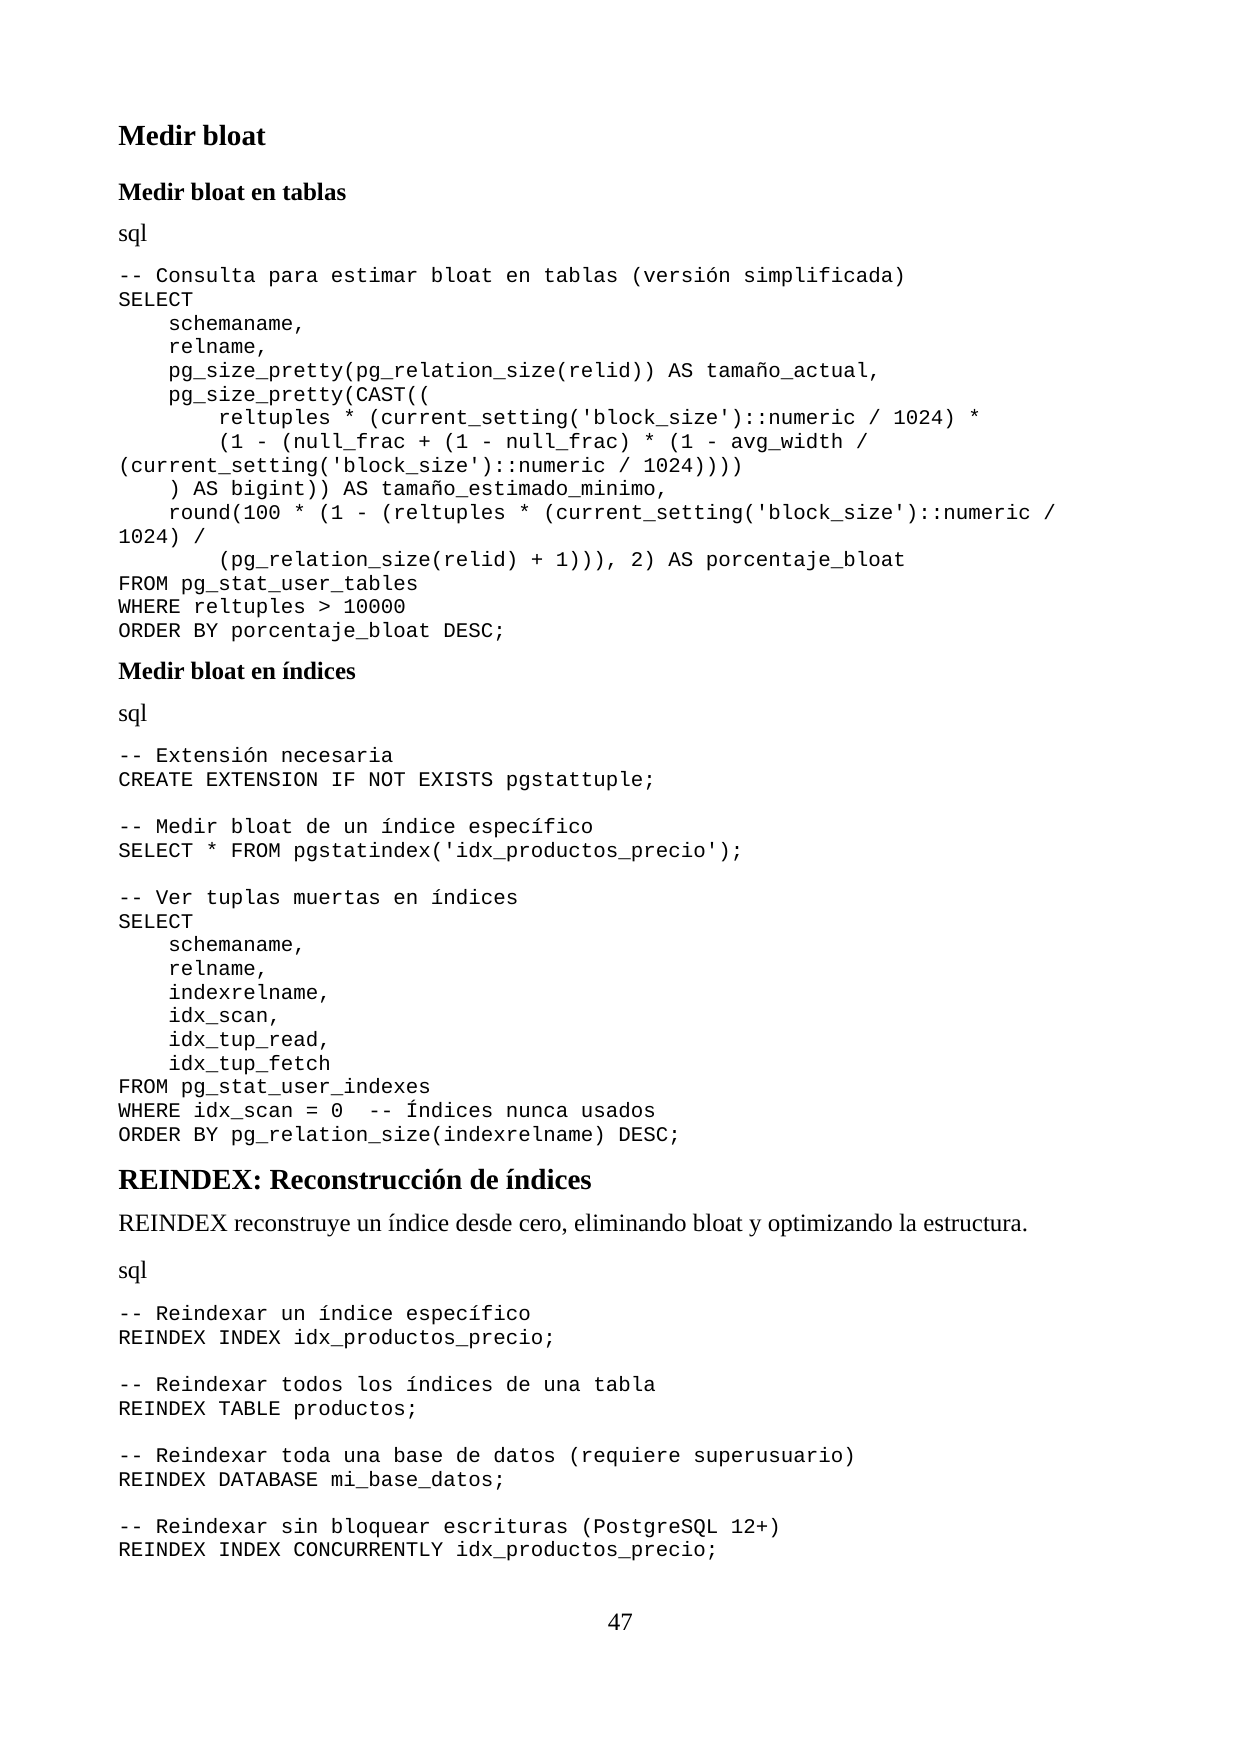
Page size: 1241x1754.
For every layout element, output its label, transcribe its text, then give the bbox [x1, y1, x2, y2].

text WHERE reltuples > 10000 [118, 597, 1122, 620]
text ) AS bigint)) AS tamaño_estimado_minimo, [118, 478, 1122, 502]
text (1 - (null_frac + (1 - null_frac) * (1 - avg_width / (current_setting('block_size')::numeric / 1024)))) [118, 431, 1122, 478]
text schemaname, [118, 313, 1122, 336]
text idx_scan, [118, 1005, 1122, 1029]
text REINDEX reconstruye un índice desde cero, eliminando bloat y optimizando la estructura. [118, 1208, 1122, 1237]
subtitle REINDEX: Reconstrucción de índices [118, 1162, 1122, 1195]
subtitle Medir bloat en tablas [118, 177, 1122, 205]
text SELECT [118, 911, 1122, 934]
text sql [118, 1255, 1122, 1284]
text relname, [118, 336, 1122, 360]
text SELECT [118, 289, 1122, 313]
text -- Extensión necesaria [118, 745, 1122, 769]
text REINDEX DATABASE mi_base_datos; [118, 1468, 1122, 1492]
text sql [118, 218, 1122, 247]
text sql [118, 698, 1122, 726]
subtitle Medir bloat en índices [118, 656, 1122, 685]
text ORDER BY porcentaje_bloat DESC; [118, 620, 1122, 644]
text reltuples * (current_setting('block_size')::numeric / 1024) * [118, 407, 1122, 431]
text schemaname, [118, 934, 1122, 958]
text -- Consulta para estimar bloat en tablas (versión simplificada) [118, 266, 1122, 289]
text (pg_relation_size(relid) + 1))), 2) AS porcentaje_bloat [118, 549, 1122, 573]
text relname, [118, 958, 1122, 982]
text idx_tup_fetch [118, 1053, 1122, 1076]
text -- Reindexar toda una base de datos (requiere superusuario) [118, 1445, 1122, 1468]
text FROM pg_stat_user_indexes [118, 1076, 1122, 1100]
text CREATE EXTENSION IF NOT EXISTS pgstattuple; [118, 769, 1122, 792]
text -- Reindexar todos los índices de una tabla [118, 1374, 1122, 1398]
text -- Medir bloat de un índice específico [118, 816, 1122, 840]
text WHERE idx_scan = 0 -- Índices nunca usados [118, 1100, 1122, 1123]
text pg_size_pretty(pg_relation_size(relid)) AS tamaño_actual, [118, 360, 1122, 384]
subtitle Medir bloat [118, 118, 1122, 152]
text pg_size_pretty(CAST(( [118, 384, 1122, 407]
text REINDEX INDEX CONCURRENTLY idx_productos_precio; [118, 1539, 1122, 1563]
text REINDEX INDEX idx_productos_precio; [118, 1327, 1122, 1350]
text -- Ver tuplas muertas en índices [118, 887, 1122, 911]
text -- Reindexar un índice específico [118, 1303, 1122, 1327]
text indexrelname, [118, 982, 1122, 1005]
text SELECT * FROM pgstatindex('idx_productos_precio'); [118, 840, 1122, 863]
text ORDER BY pg_relation_size(indexrelname) DESC; [118, 1123, 1122, 1147]
text FROM pg_stat_user_tables [118, 573, 1122, 597]
text round(100 * (1 - (reltuples * (current_setting('block_size')::numeric / 1024) / [118, 502, 1122, 549]
text REINDEX TABLE productos; [118, 1398, 1122, 1421]
text idx_tup_read, [118, 1029, 1122, 1053]
text -- Reindexar sin bloquear escrituras (PostgreSQL 12+) [118, 1516, 1122, 1539]
